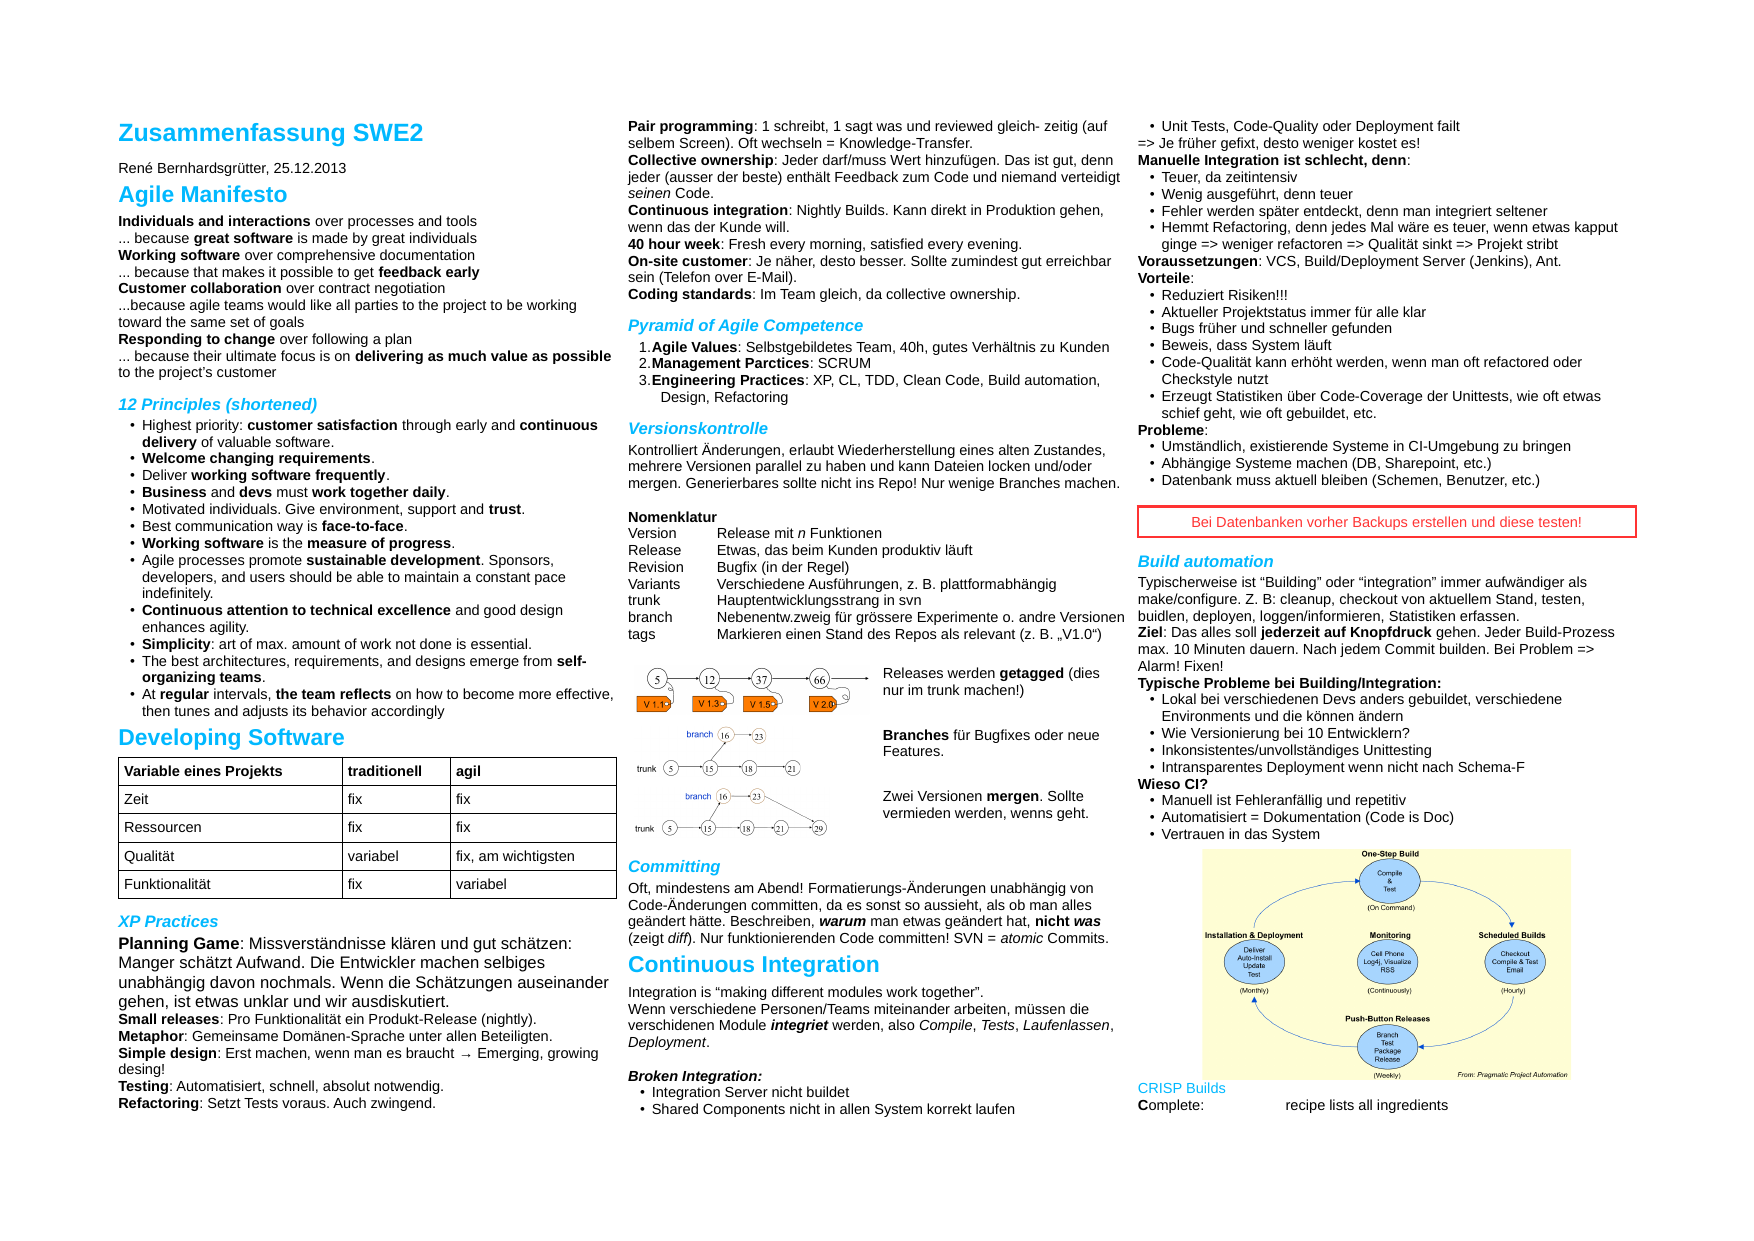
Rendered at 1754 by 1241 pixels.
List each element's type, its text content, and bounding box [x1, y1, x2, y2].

list Working software is the measure of progress. [130, 534, 616, 551]
list Metaphor: Gemeinsame Domänen-Sprache unter allen Beteiligten. [118, 1027, 616, 1044]
picture [633, 665, 870, 715]
table_cell Ressourcen [119, 814, 342, 842]
text Complete: recipe lists all ingredients [1138, 1096, 1636, 1113]
text ...because agile teams would like all parties to the project to be working toward the same set of goals [118, 297, 616, 330]
list Business and devs must work together daily. [130, 484, 616, 501]
table_cell fix [343, 871, 450, 898]
list At regular intervals, the team reflects on how to become more effective, then tunes and adjusts its behavior accordingly [130, 686, 616, 719]
text Customer collaboration over contract negotiation [118, 280, 616, 297]
list Intransparentes Deployment wenn nicht nach Schema-F [1149, 758, 1636, 775]
list Agile processes promote sustainable development. Sponsors, developers, and users should be able to maintain a constant pace indefinitely. [130, 551, 616, 602]
text ... because their ultimate focus is on delivering as much value as possible to the project’s customer [118, 347, 616, 381]
list Simple design: Erst machen, wenn man es braucht → Emerging, growing desing! [118, 1044, 616, 1078]
list Coding standards: Im Team gleich, da collective ownership. [628, 286, 1126, 303]
list Motivated individuals. Give environment, support and trust. [130, 501, 616, 518]
table_cell variabel [343, 843, 450, 870]
text Ziel: Das alles soll jederzeit auf Knopfdruck gehen. Jeder Build-Prozess max. 10 Minuten dauern. Nach jedem Commit builden. Bei Problem => Alarm! Fixen! [1138, 624, 1636, 674]
subtitle Agile Manifesto [118, 181, 616, 207]
list Vertrauen in das System [1149, 826, 1636, 843]
text Typische Probleme bei Building/Integration: [1138, 674, 1636, 691]
list Deliver working software frequently. [130, 467, 616, 484]
table_cell fix [451, 786, 616, 813]
text => Je früher gefixt, desto weniger kostet es! [1138, 135, 1636, 152]
subtitle Build automation [1138, 551, 1636, 571]
text Release Etwas, das beim Kunden produktiv läuft [628, 542, 1126, 558]
table_cell [628, 782, 877, 844]
table_cell Zwei Versionen mergen. Sollte vermieden werden, wenns geht. [877, 782, 1126, 844]
title Zusammenfassung SWE2 [118, 118, 616, 147]
list Wenig ausgeführt, denn teuer [1149, 185, 1636, 202]
list On-site customer: Je näher, desto besser. Sollte zumindest gut erreichbar sein (Telefon over E-Mail). [628, 252, 1126, 286]
text Voraussetzungen: VCS, Build/Deployment Server (Jenkins), Ant. [1138, 253, 1636, 269]
list Automatisiert = Dokumentation (Code is Doc) [1149, 809, 1636, 826]
list Best communication way is face-to-face. [130, 518, 616, 534]
list Management Parctices: SCRUM [639, 355, 1126, 372]
list Hemmt Refactoring, denn jedes Mal wäre es teuer, wenn etwas kapput ginge => weniger refactoren => Qualität sinkt => Projekt stribt [1149, 219, 1636, 253]
table_cell Qualität [119, 843, 342, 870]
text Vorteile: [1138, 269, 1636, 286]
list Reduziert Risiken!!! [1149, 286, 1636, 303]
list Continuous integration: Nightly Builds. Kann direkt in Produktion gehen, wenn das der Kunde will. [628, 202, 1126, 236]
list Engineering Practices: XP, CL, TDD, Clean Code, Build automation, Design, Refactoring [639, 372, 1126, 405]
table_cell Branches für Bugfixes oder neue Features. [877, 720, 1126, 782]
list Lokal bei verschiedenen Devs anders gebuildet, verschiedene Environments und die können ändern [1149, 691, 1636, 725]
text Variants Verschiedene Ausführungen, z. B. plattformabhängig [628, 575, 1126, 592]
list Testing: Automatisiert, schnell, absolut notwendig. [118, 1078, 616, 1094]
list Highest priority: customer satisfaction through early and continuous delivery of valuable software. [130, 416, 616, 450]
subtitle CRISP Builds [1138, 855, 1636, 1096]
list Datenbank muss aktuell bleiben (Schemen, Benutzer, etc.) [1149, 472, 1636, 488]
subtitle XP Practices [118, 912, 616, 931]
list Unit Tests, Code-Quality oder Deployment failt [1149, 118, 1636, 135]
picture [1187, 1085, 1195, 1091]
list Planning Game: Missverständnisse klären und gut schätzen: Manger schätzt Aufwand. Die Entwickler machen selbiges unabhängig davon nochmals. Wenn die Schätzungen auseinander gehen, ist etwas unklar und wir ausdiskutiert. [118, 934, 616, 1011]
subtitle Continuous Integration [628, 951, 1126, 978]
table_cell fix, am wichtigsten [451, 843, 616, 870]
list Erzeugt Statistiken über Code-Coverage der Unittests, wie oft etwas schief geht, wie oft gebuildet, etc. [1149, 387, 1636, 421]
list Aktueller Projektstatus immer für alle klar [1149, 303, 1636, 320]
table_header Releases werden getagged (dies nur im trunk machen!) [877, 659, 1126, 720]
text Responding to change over following a plan [118, 330, 616, 347]
text Integration is “making different modules work together”. [628, 983, 1126, 1000]
list Small releases: Pro Funktionalität ein Produkt-Release (nightly). [118, 1011, 616, 1027]
list Inkonsistentes/unvollständiges Unittesting [1149, 742, 1636, 758]
list The best architectures, requirements, and designs emerge from self-organizing teams. [130, 652, 616, 686]
list Continuous attention to technical excellence and good design enhances agility. [130, 602, 616, 635]
list Shared Components nicht in allen System korrekt laufen [640, 1101, 1126, 1118]
text ... because that makes it possible to get feedback early [118, 263, 616, 280]
text Broken Integration: [628, 1067, 1126, 1084]
table_cell Zeit [119, 786, 342, 813]
list Manuell ist Fehleranfällig und repetitiv [1149, 792, 1636, 809]
picture [633, 787, 830, 838]
list Beweis, dass System läuft [1149, 337, 1636, 354]
text Typischerweise ist “Building” oder “integration” immer aufwändiger als make/configure. Z. B: cleanup, checkout von aktuellem Stand, testen, buidlen, deployen, loggen/informieren, Statistiken erfassen. [1138, 574, 1636, 624]
text Version Release mit n Funktionen [628, 525, 1126, 542]
list Umständlich, existierende Systeme in CI-Umgebung zu bringen [1149, 438, 1636, 455]
table_cell fix [343, 814, 450, 842]
text Oft, mindestens am Abend! Formatierungs-Änderungen unabhängig von Code-Änderungen committen, da es sonst so aussieht, als ob man alles geändert hätte. Beschreiben, warum man etwas geändert hat, nicht was (zeigt diff). Nur funktionierenden Code committen! SVN = atomic Commits. [628, 879, 1126, 947]
table_header [628, 659, 877, 720]
picture [633, 726, 801, 777]
table_header traditionell [343, 758, 450, 785]
subtitle Developing Software [118, 724, 616, 751]
picture [1202, 849, 1572, 1080]
subtitle Committing [628, 857, 1126, 876]
text tags Markieren einen Stand des Repos als relevant (z. B. „V1.0“) [628, 626, 1126, 642]
text Probleme: [1138, 421, 1636, 438]
table_cell fix [343, 786, 450, 813]
list Agile Values: Selbstgebildetes Team, 40h, gutes Verhältnis zu Kunden [639, 338, 1126, 355]
table_cell Funktionalität [119, 871, 342, 898]
list Integration Server nicht buildet [640, 1084, 1126, 1101]
text Manuelle Integration ist schlecht, denn: [1138, 152, 1636, 168]
text Wenn verschiedene Personen/Teams miteinander arbeiten, müssen die verschidenen Module integriet werden, also Compile, Tests, Laufenlassen, Deployment. [628, 1000, 1126, 1051]
list Code-Qualität kann erhöht werden, wenn man oft refactored oder Checkstyle nutzt [1149, 354, 1636, 387]
text ... because great software is made by great individuals [118, 230, 616, 247]
subtitle Pyramid of Agile Competence [628, 316, 1126, 335]
list Pair programming: 1 schreibt, 1 sagt was und reviewed gleich- zeitig (auf selbem Screen). Oft wechseln = Knowledge-Transfer. [628, 118, 1126, 152]
text René Bernhardsgrütter, 25.12.2013 [118, 159, 616, 176]
text Individuals and interactions over processes and tools [118, 213, 616, 230]
list 40 hour week: Fresh every morning, satisfied every evening. [628, 236, 1126, 252]
text Working software over comprehensive documentation [118, 247, 616, 263]
subtitle 12 Principles (shortened) [118, 394, 616, 413]
table_header Variable eines Projekts [119, 758, 342, 785]
text Kontrolliert Änderungen, erlaubt Wiederherstellung eines alten Zustandes, mehrere Versionen parallel zu haben und kann Dateien locken und/oder mergen. Generierbares sollte nicht ins Repo! Nur wenige Branches machen. [628, 441, 1126, 491]
text Nomenklatur [628, 508, 1126, 525]
table_cell fix [451, 814, 616, 842]
list Teuer, da zeitintensiv [1149, 168, 1636, 185]
subtitle Versionskontrolle [628, 419, 1126, 438]
table_cell [628, 720, 877, 782]
list Simplicity: art of max. amount of work not done is essential. [130, 635, 616, 652]
table_cell variabel [451, 871, 616, 898]
list Welcome changing requirements. [130, 450, 616, 467]
text Revision Bugfix (in der Regel) [628, 558, 1126, 575]
table_header Bei Datenbanken vorher Backups erstellen und diese testen! [1139, 508, 1635, 536]
list Fehler werden später entdeckt, denn man integriert seltener [1149, 202, 1636, 219]
text trunk Hauptentwicklungsstrang in svn [628, 592, 1126, 609]
list Bugs früher und schneller gefunden [1149, 320, 1636, 337]
list Refactoring: Setzt Tests voraus. Auch zwingend. [118, 1094, 616, 1111]
list Collective ownership: Jeder darf/muss Wert hinzufügen. Das ist gut, denn jeder (ausser der beste) enthält Feedback zum Code und niemand verteidigt seinen Code. [628, 152, 1126, 202]
text branch Nebenentw.zweig für grössere Experimente o. andre Versionen [628, 609, 1126, 626]
list Abhängige Systeme machen (DB, Sharepoint, etc.) [1149, 455, 1636, 472]
list Wie Versionierung bei 10 Entwicklern? [1149, 725, 1636, 742]
table_header agil [451, 758, 616, 785]
text Wieso CI? [1138, 775, 1636, 792]
